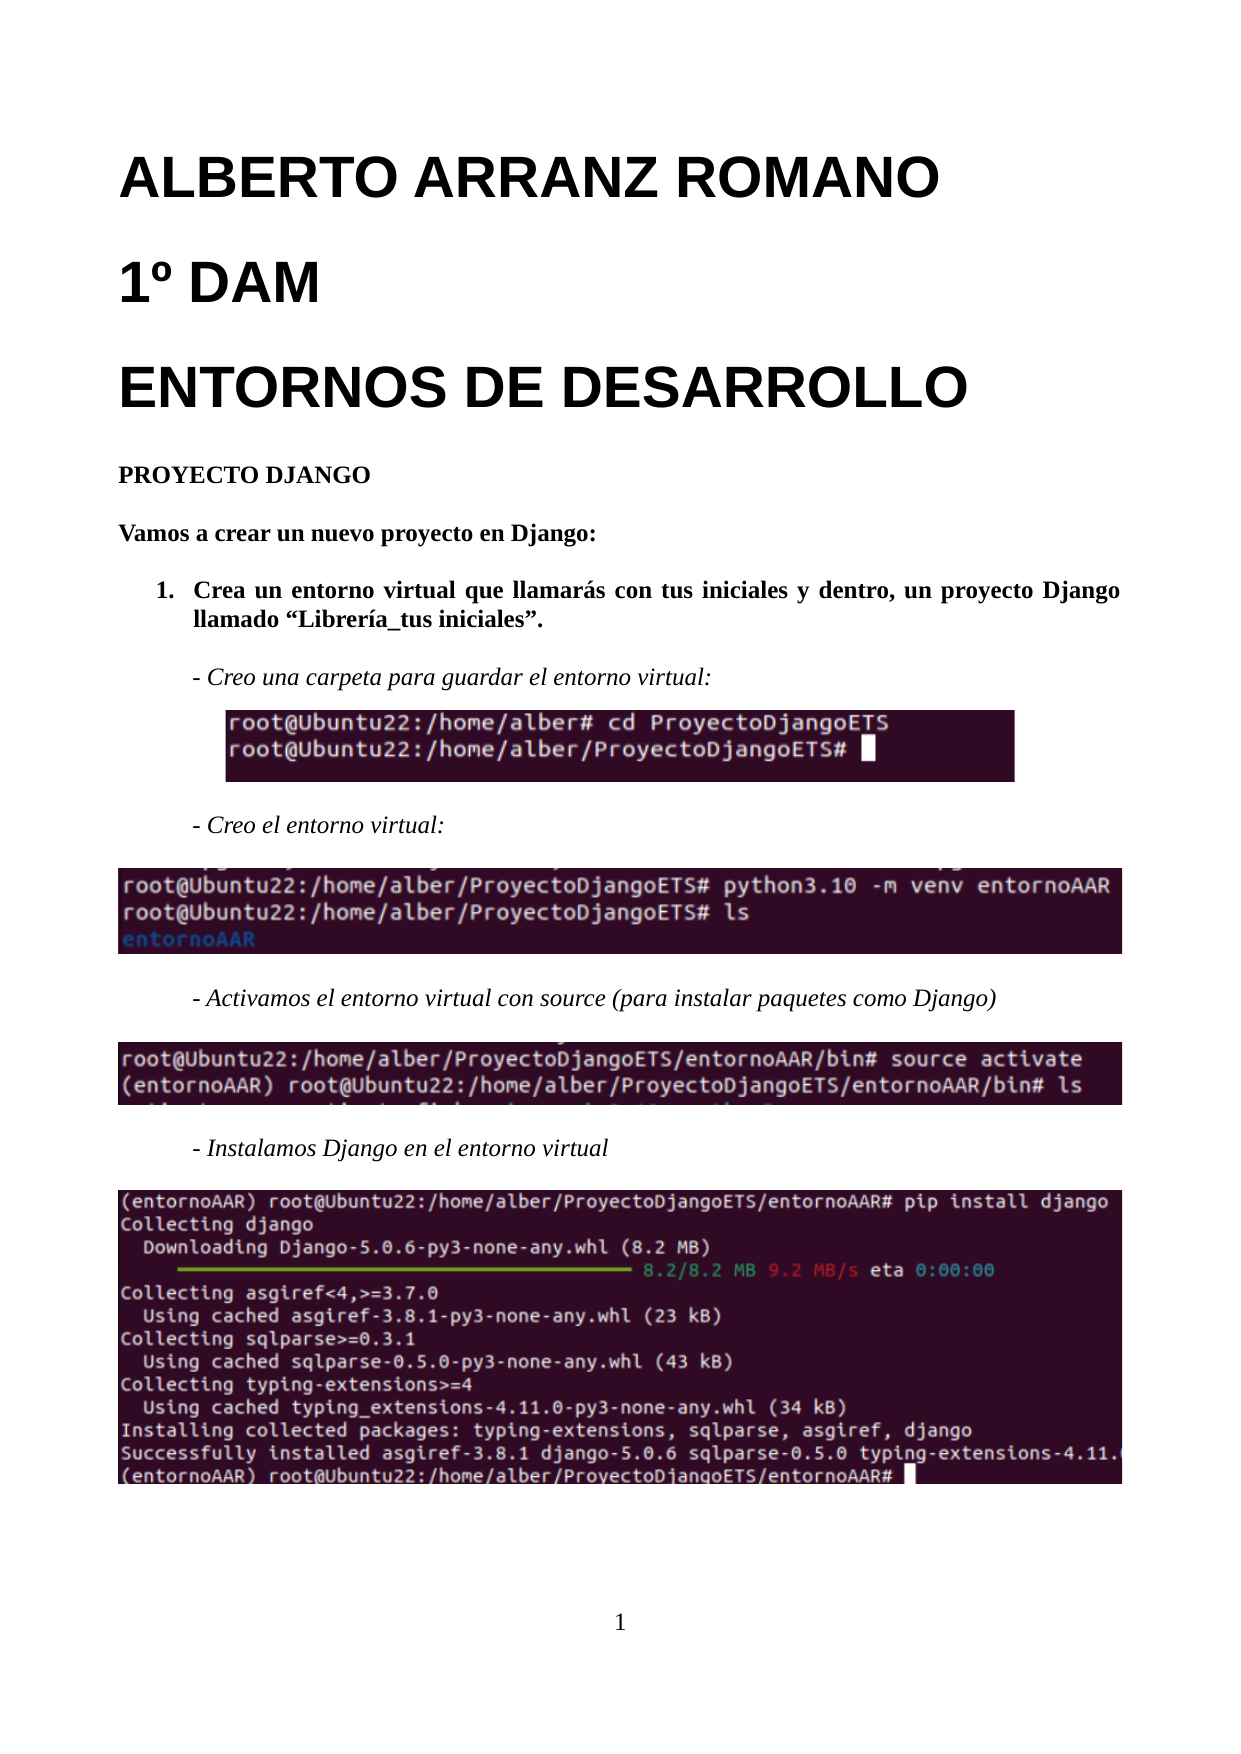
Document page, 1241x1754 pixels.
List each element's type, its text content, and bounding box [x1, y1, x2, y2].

title ALBERTO ARRANZ ROMANO [118, 143, 1122, 210]
picture [225, 710, 1015, 782]
picture [118, 868, 1123, 954]
picture [118, 1042, 1123, 1105]
text Vamos a crear un nuevo proyecto en Django: [118, 518, 1122, 547]
title 1º DAM [118, 248, 1122, 315]
text - Creo una carpeta para guardar el entorno virtual: [118, 662, 1122, 691]
text - Activamos el entorno virtual con source (para instalar paquetes como Django) [118, 983, 1122, 1011]
list Crea un entorno virtual que llamarás con tus iniciales y dentro, un proyecto Django llamado “Librería_tus iniciales”. [156, 576, 1122, 633]
title ENTORNOS DE DESARROLLO [118, 352, 1122, 419]
text - Creo el entorno virtual: [118, 811, 1122, 839]
picture [118, 1190, 1123, 1484]
text - Instalamos Django en el entorno virtual [118, 1133, 1122, 1162]
text PROYECTO DJANGO [118, 461, 1122, 489]
